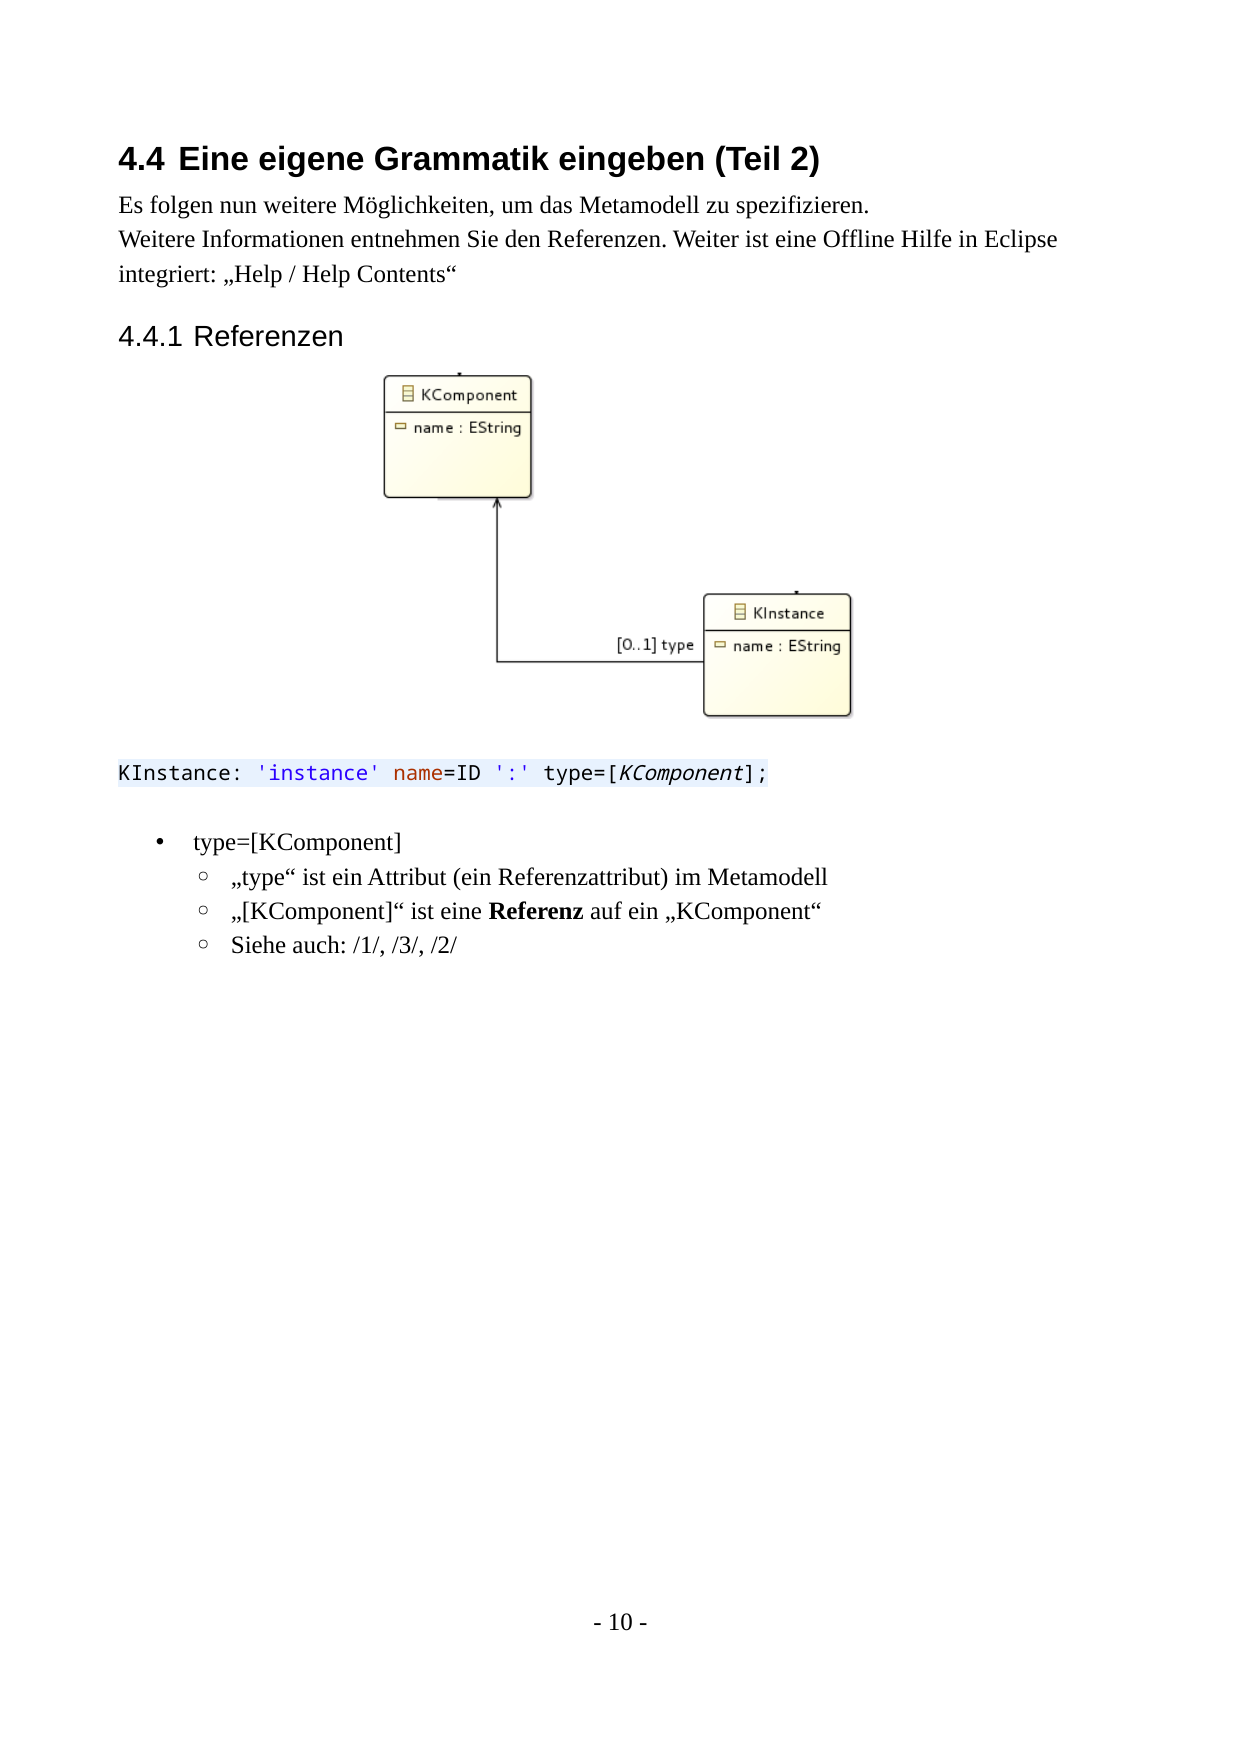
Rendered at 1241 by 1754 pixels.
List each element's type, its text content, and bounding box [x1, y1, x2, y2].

list „type“ ist ein Attribut (ein Referenzattribut) im Metamodell [193, 862, 1122, 890]
subtitle Eine eigene Grammatik eingeben (Teil 2) [118, 139, 1122, 178]
text KInstance: 'instance' name=ID ':' type=[KComponent]; [118, 758, 1122, 787]
list type=[KComponent] [156, 827, 1122, 856]
picture [360, 364, 880, 719]
list „[KComponent]“ ist eine Referenz auf ein „KComponent“ [193, 896, 1122, 925]
text Es folgen nun weitere Möglichkeiten, um das Metamodell zu spezifizieren. [118, 190, 1122, 219]
subtitle Referenzen [118, 318, 1122, 352]
text Weitere Informationen entnehmen Sie den Referenzen. Weiter ist eine Offline Hilfe in Eclipse integriert: „Help / Help Contents“ [118, 224, 1122, 288]
list Siehe auch: /1/, /3/, /2/ [193, 931, 1122, 959]
